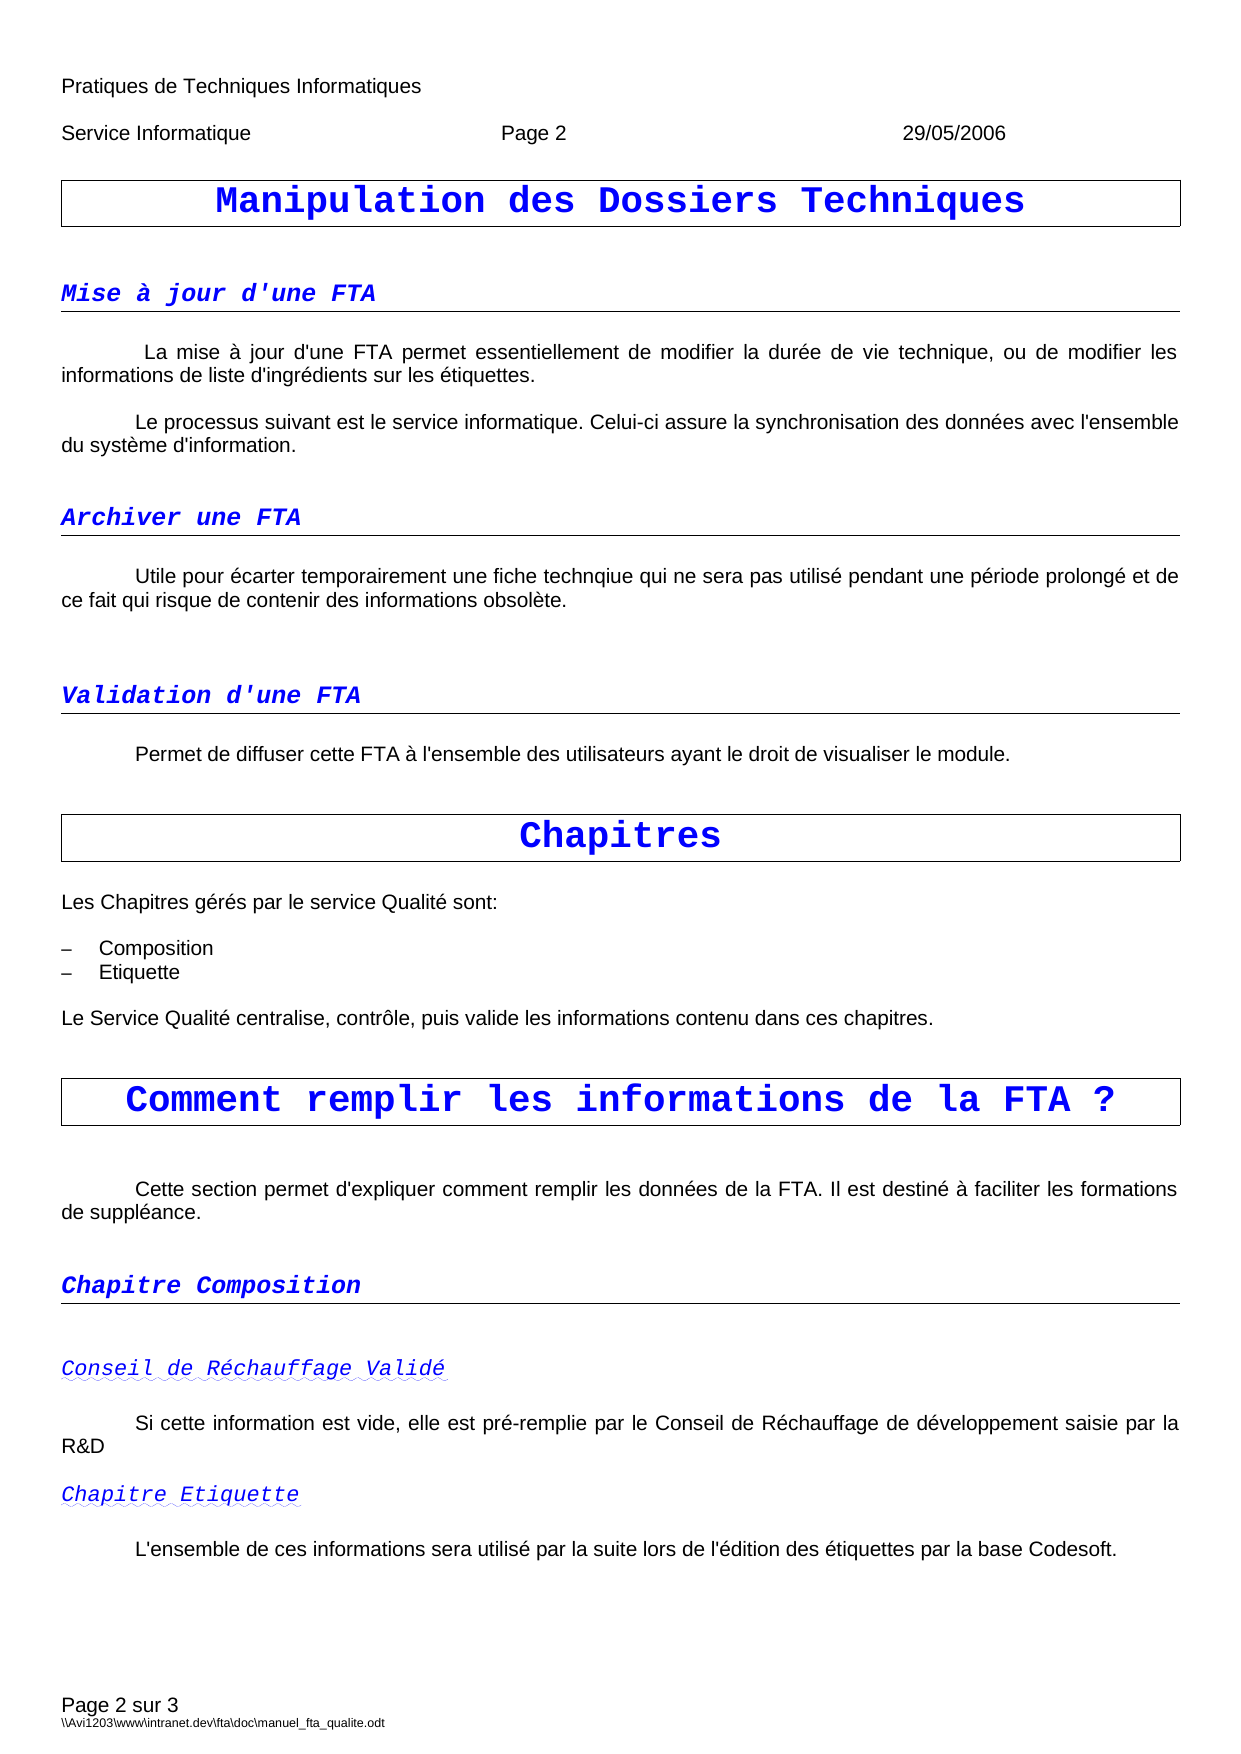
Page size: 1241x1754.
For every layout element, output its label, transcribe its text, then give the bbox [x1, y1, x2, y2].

subtitle Archiver une FTA [61, 505, 1180, 535]
list Composition [61, 937, 1180, 960]
subtitle Chapitres [62, 815, 1180, 861]
subtitle Validation d'une FTA [61, 683, 1180, 713]
text L'ensemble de ces informations sera utilisé par la suite lors de l'édition des étiquettes par la base Codesoft. [61, 1537, 1180, 1561]
text Permet de diffuser cette FTA à l'ensemble des utilisateurs ayant le droit de visualiser le module. [61, 743, 1180, 766]
subtitle Manipulation des Dossiers Techniques [62, 181, 1180, 226]
text La mise à jour d'une FTA permet essentiellement de modifier la durée de vie technique, ou de modifier les informations de liste d'ingrédients sur les étiquettes. [61, 341, 1180, 387]
text Le Service Qualité centralise, contrôle, puis valide les informations contenu dans ces chapitres. [61, 1007, 1180, 1030]
text Si cette information est vide, elle est pré-remplie par le Conseil de Réchauffage de développement saisie par la R&D [61, 1412, 1180, 1458]
list Etiquette [61, 960, 1180, 983]
subtitle Chapitre Composition [61, 1272, 1180, 1303]
text Le processus suivant est le service informatique. Celui-ci assure la synchronisation des données avec l'ensemble du système d'information. [61, 410, 1180, 457]
subtitle Comment remplir les informations de la FTA ? [62, 1079, 1180, 1125]
subtitle Mise à jour d'une FTA [61, 281, 1180, 311]
text Les Chapitres gérés par le service Qualité sont: [61, 891, 1180, 914]
subtitle Conseil de Réchauffage Validé [61, 1357, 1180, 1382]
text Cette section permet d'expliquer comment remplir les données de la FTA. Il est destiné à faciliter les formations de suppléance. [61, 1178, 1180, 1224]
subtitle Chapitre Etiquette [61, 1483, 1180, 1508]
text Utile pour écarter temporairement une fiche technqiue qui ne sera pas utilisé pendant une période prolongé et de ce fait qui risque de contenir des informations obsolète. [61, 565, 1180, 611]
